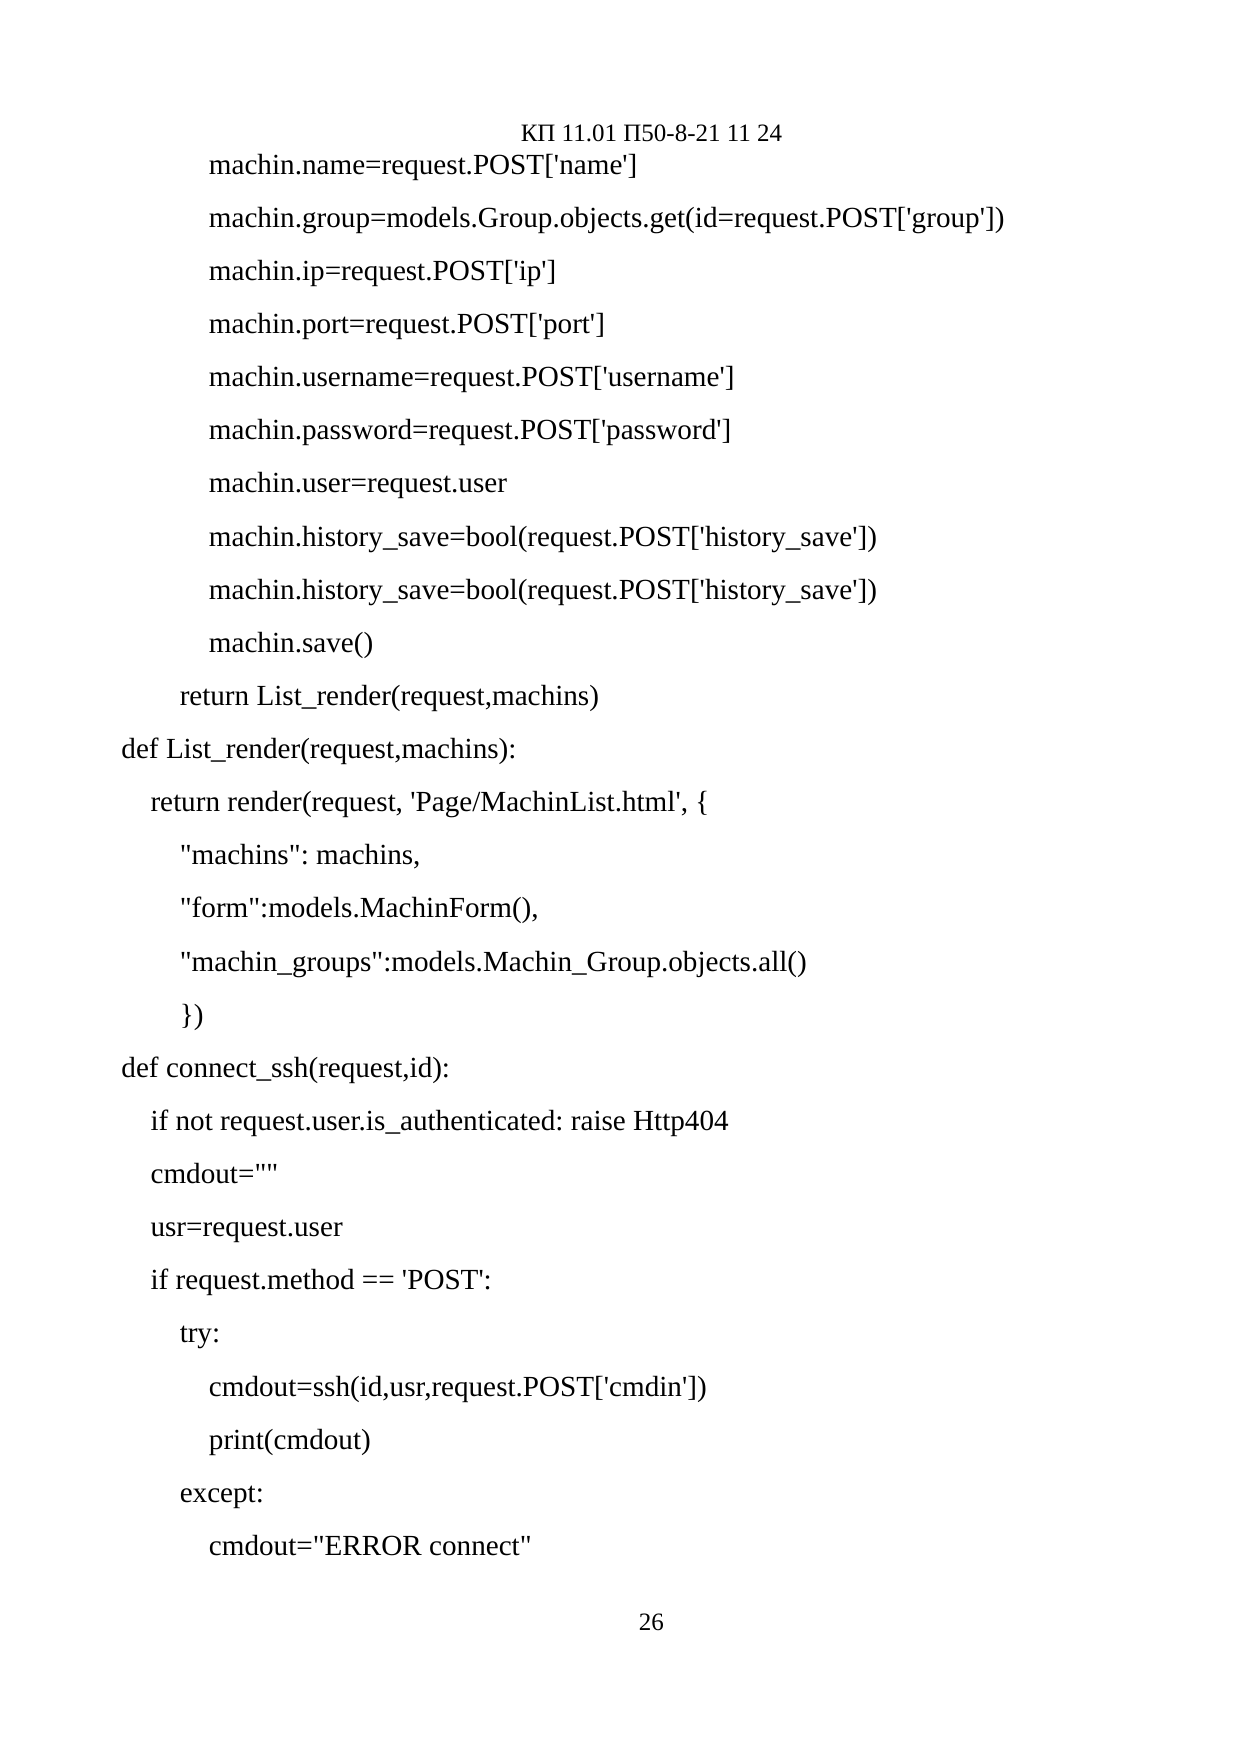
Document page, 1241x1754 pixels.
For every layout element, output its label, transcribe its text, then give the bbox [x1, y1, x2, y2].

text "form":models.MachinForm(), [121, 891, 1181, 924]
text machin.save() [121, 625, 1181, 658]
text "machin_groups":models.Machin_Group.objects.all() [121, 944, 1181, 977]
text machin.user=request.user [121, 466, 1181, 499]
text machin.group=models.Group.objects.get(id=request.POST['group']) [121, 200, 1181, 233]
text def List_render(request,machins): [121, 731, 1181, 765]
text machin.port=request.POST['port'] [121, 306, 1181, 340]
text cmdout=ssh(id,usr,request.POST['cmdin']) [121, 1369, 1181, 1402]
text cmdout="" [121, 1156, 1181, 1190]
text cmdout="ERROR connect" [121, 1528, 1181, 1562]
text machin.history_save=bool(request.POST['history_save']) [121, 519, 1181, 552]
text try: [121, 1316, 1181, 1349]
text except: [121, 1475, 1181, 1508]
text machin.username=request.POST['username'] [121, 359, 1181, 393]
text return List_render(request,machins) [121, 678, 1181, 712]
text if not request.user.is_authenticated: raise Http404 [121, 1103, 1181, 1137]
text if request.method == 'POST': [121, 1262, 1181, 1296]
text machin.history_save=bool(request.POST['history_save']) [121, 572, 1181, 605]
text return render(request, 'Page/MachinList.html', { [121, 784, 1181, 818]
text }) [121, 997, 1181, 1030]
text def connect_ssh(request,id): [121, 1050, 1181, 1083]
text machin.name=request.POST['name'] [121, 147, 1181, 180]
text print(cmdout) [121, 1422, 1181, 1455]
text "machins": machins, [121, 837, 1181, 871]
text machin.password=request.POST['password'] [121, 412, 1181, 446]
text usr=request.user [121, 1209, 1181, 1243]
text machin.ip=request.POST['ip'] [121, 253, 1181, 287]
